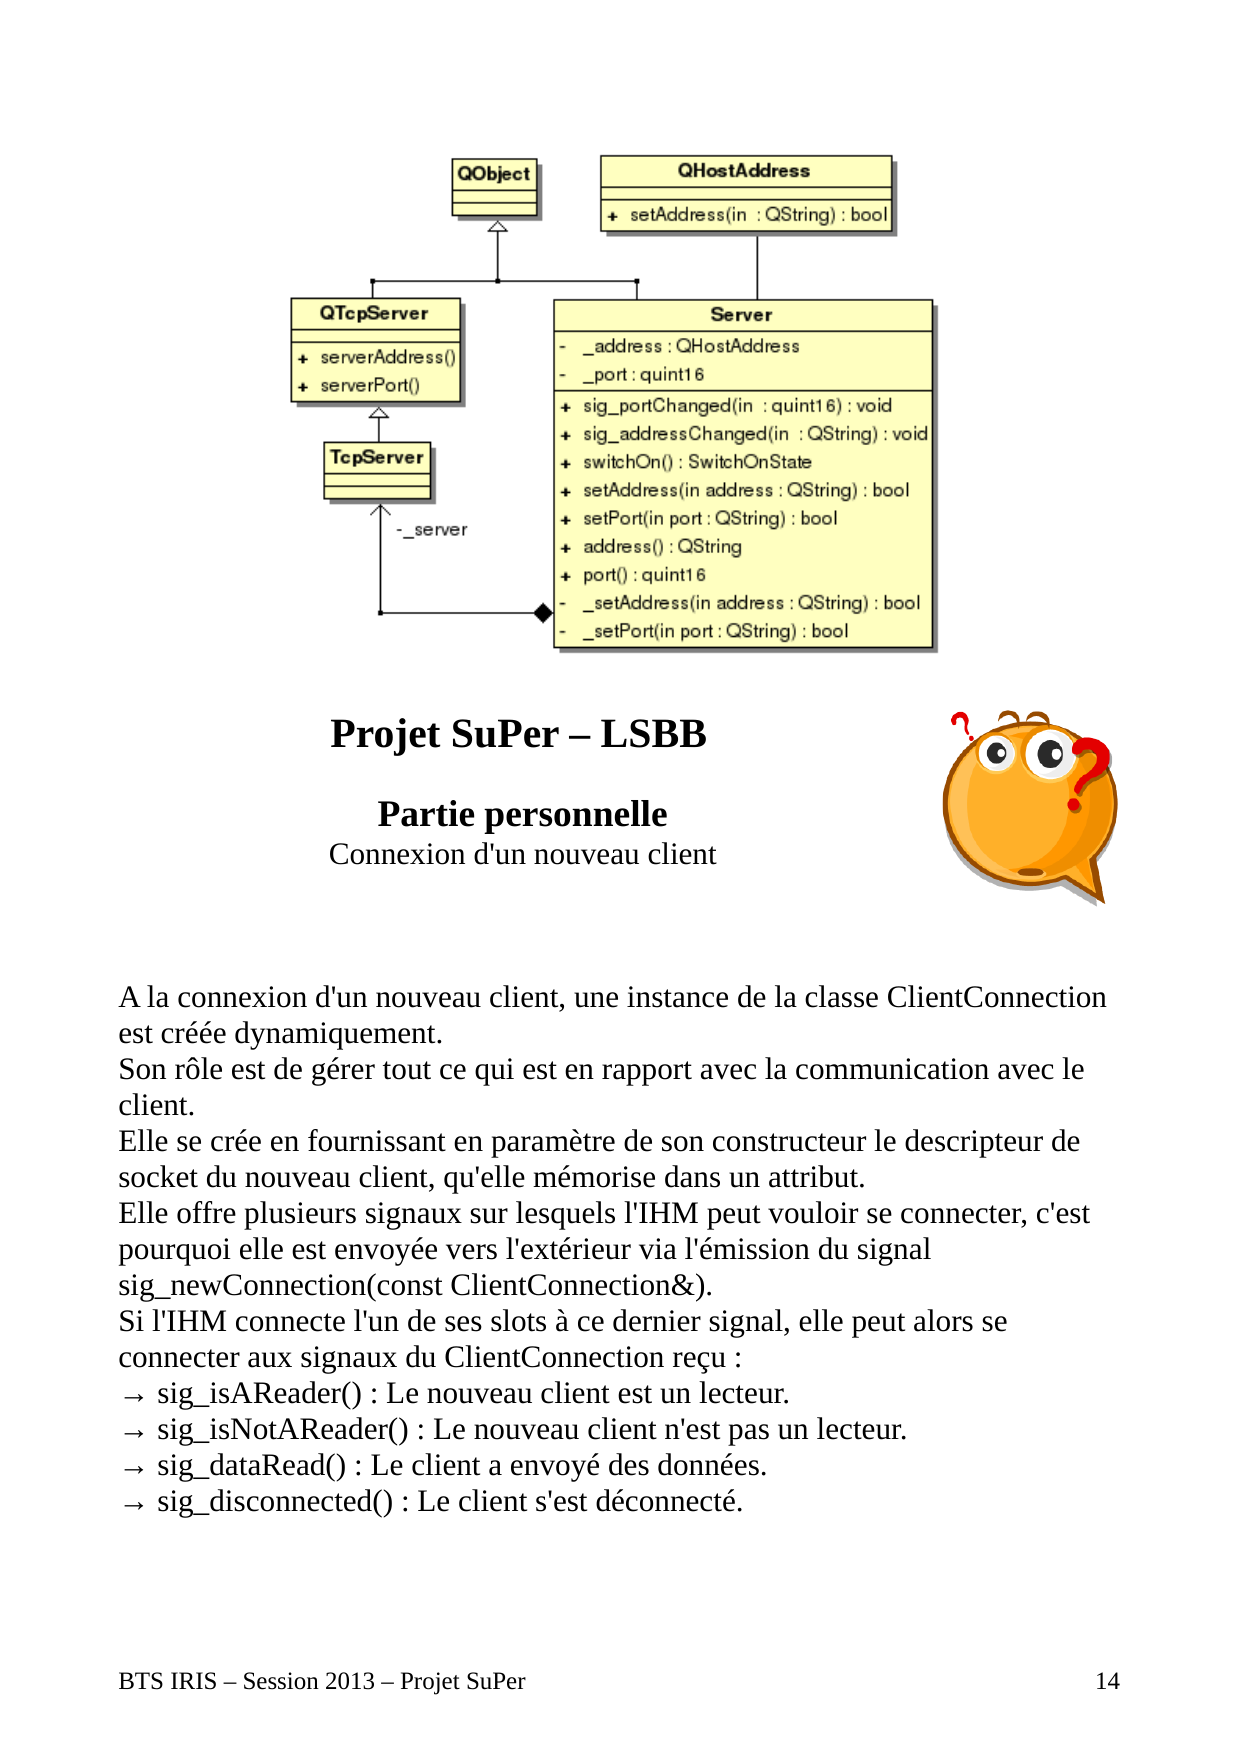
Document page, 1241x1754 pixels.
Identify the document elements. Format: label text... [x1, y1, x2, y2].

text A la connexion d'un nouveau client, une instance de la classe ClientConnection est créée dynamiquement. [118, 979, 1122, 1051]
text → sig_isNotAReader() : Le nouveau client n'est pas un lecteur. [118, 1410, 1122, 1446]
text Partie personnelle [118, 792, 927, 835]
text Si l'IHM connecte l'un de ses slots à ce dernier signal, elle peut alors se connecter aux signaux du ClientConnection reçu : [118, 1302, 1122, 1374]
text → sig_dataRead() : Le client a envoyé des données. [118, 1446, 1122, 1482]
picture [927, 709, 1123, 907]
text Connexion d'un nouveau client [118, 835, 927, 871]
text → sig_isAReader() : Le nouveau client est un lecteur. [118, 1374, 1122, 1410]
text → sig_disconnected() : Le client s'est déconnecté. [118, 1482, 1122, 1518]
picture [283, 147, 957, 672]
text Son rôle est de gérer tout ce qui est en rapport avec la communication avec le client. [118, 1051, 1122, 1122]
text Elle se crée en fournissant en paramètre de son constructeur le descripteur de socket du nouveau client, qu'elle mémorise dans un attribut. [118, 1122, 1122, 1194]
text Projet SuPer – LSBB [118, 708, 1122, 756]
text Elle offre plusieurs signaux sur lesquels l'IHM peut vouloir se connecter, c'est pourquoi elle est envoyée vers l'extérieur via l'émission du signal sig_newConnection(const ClientConnection&). [118, 1194, 1122, 1302]
